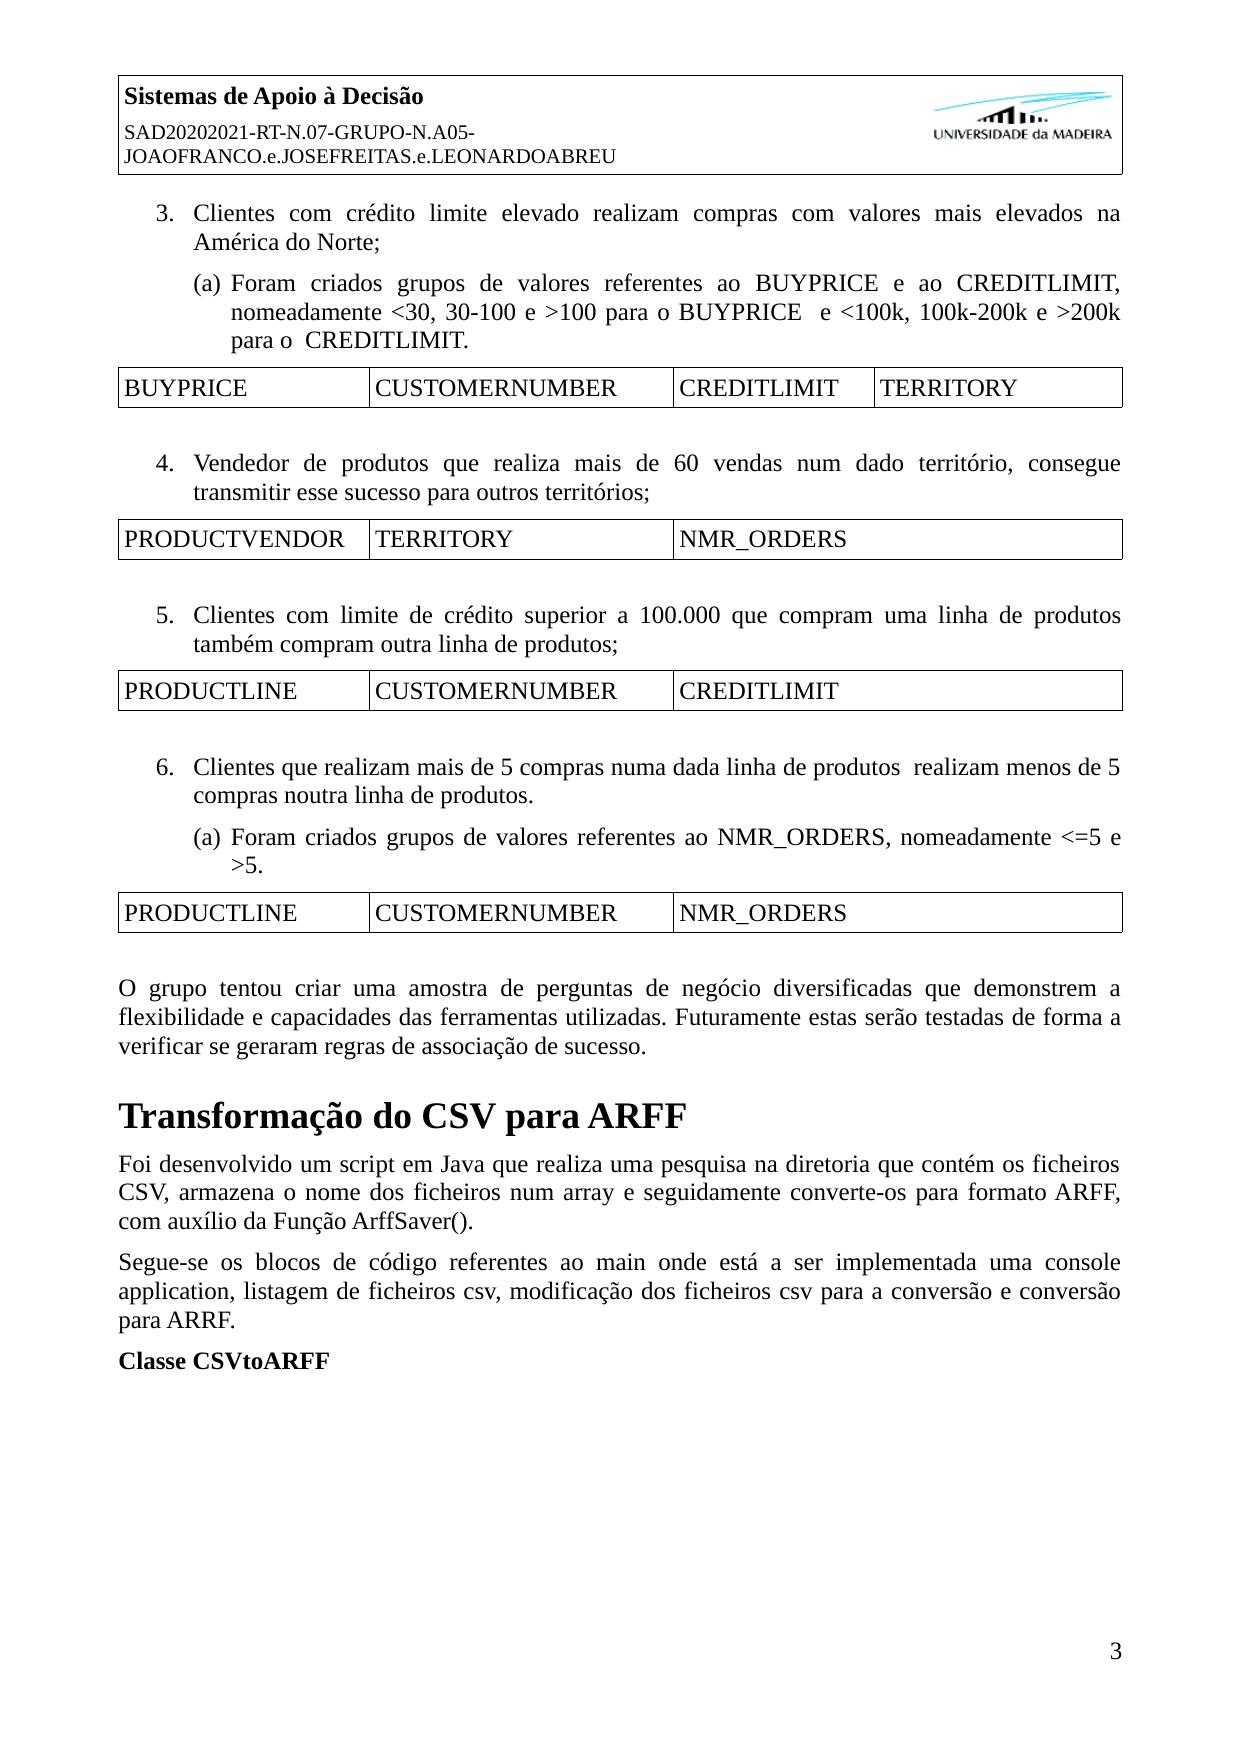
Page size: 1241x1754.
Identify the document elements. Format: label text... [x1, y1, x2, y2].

list Clientes com limite de crédito superior a 100.000 que compram uma linha de produtos também compram outra linha de produtos; [156, 600, 1122, 658]
table_header TERRITORY [370, 520, 673, 559]
table_header NMR_ORDERS [674, 893, 1122, 932]
picture [919, 80, 1120, 146]
list Clientes com crédito limite elevado realizam compras com valores mais elevados na América do Norte; [156, 198, 1122, 256]
list Foram criados grupos de valores referentes ao NMR_ORDERS, nomeadamente <=5 e >5. [193, 822, 1122, 879]
table_header CREDITLIMIT [674, 368, 874, 407]
list Foram criados grupos de valores referentes ao BUYPRICE e ao CREDITLIMIT, nomeadamente <30, 30-100 e >100 para o BUYPRICE e <100k, 100k-200k e >200k para o CREDITLIMIT. [193, 268, 1122, 354]
table_header CREDITLIMIT [674, 671, 1122, 710]
list Clientes que realizam mais de 5 compras numa dada linha de produtos realizam menos de 5 compras noutra linha de produtos. [156, 752, 1122, 809]
table_header PRODUCTLINE [119, 893, 369, 932]
table_header PRODUCTLINE [119, 671, 369, 710]
table_header CUSTOMERNUMBER [370, 671, 673, 710]
text Segue-se os blocos de código referentes ao main onde está a ser implementada uma console application, listagem de ficheiros csv, modificação dos ficheiros csv para a conversão e conversão para ARRF. [118, 1247, 1122, 1334]
subtitle Transformação do CSV para ARFF [118, 1093, 1122, 1136]
list Vendedor de produtos que realiza mais de 60 vendas num dado território, consegue transmitir esse sucesso para outros territórios; [156, 448, 1122, 506]
table_header CUSTOMERNUMBER [370, 893, 673, 932]
text O grupo tentou criar uma amostra de perguntas de negócio diversificadas que demonstrem a flexibilidade e capacidades das ferramentas utilizadas. Futuramente estas serão testadas de forma a verificar se geraram regras de associação de sucesso. [118, 973, 1122, 1060]
text Classe CSVtoARFF [118, 1346, 1122, 1375]
table_header CUSTOMERNUMBER [370, 368, 673, 407]
table_header BUYPRICE [119, 368, 369, 407]
table_header TERRITORY [875, 368, 1122, 407]
text Foi desenvolvido um script em Java que realiza uma pesquisa na diretoria que contém os ficheiros CSV, armazena o nome dos ficheiros num array e seguidamente converte-os para formato ARFF, com auxílio da Função ArffSaver(). [118, 1149, 1122, 1235]
table_header PRODUCTVENDOR [119, 520, 369, 559]
table_header NMR_ORDERS [674, 520, 1122, 559]
